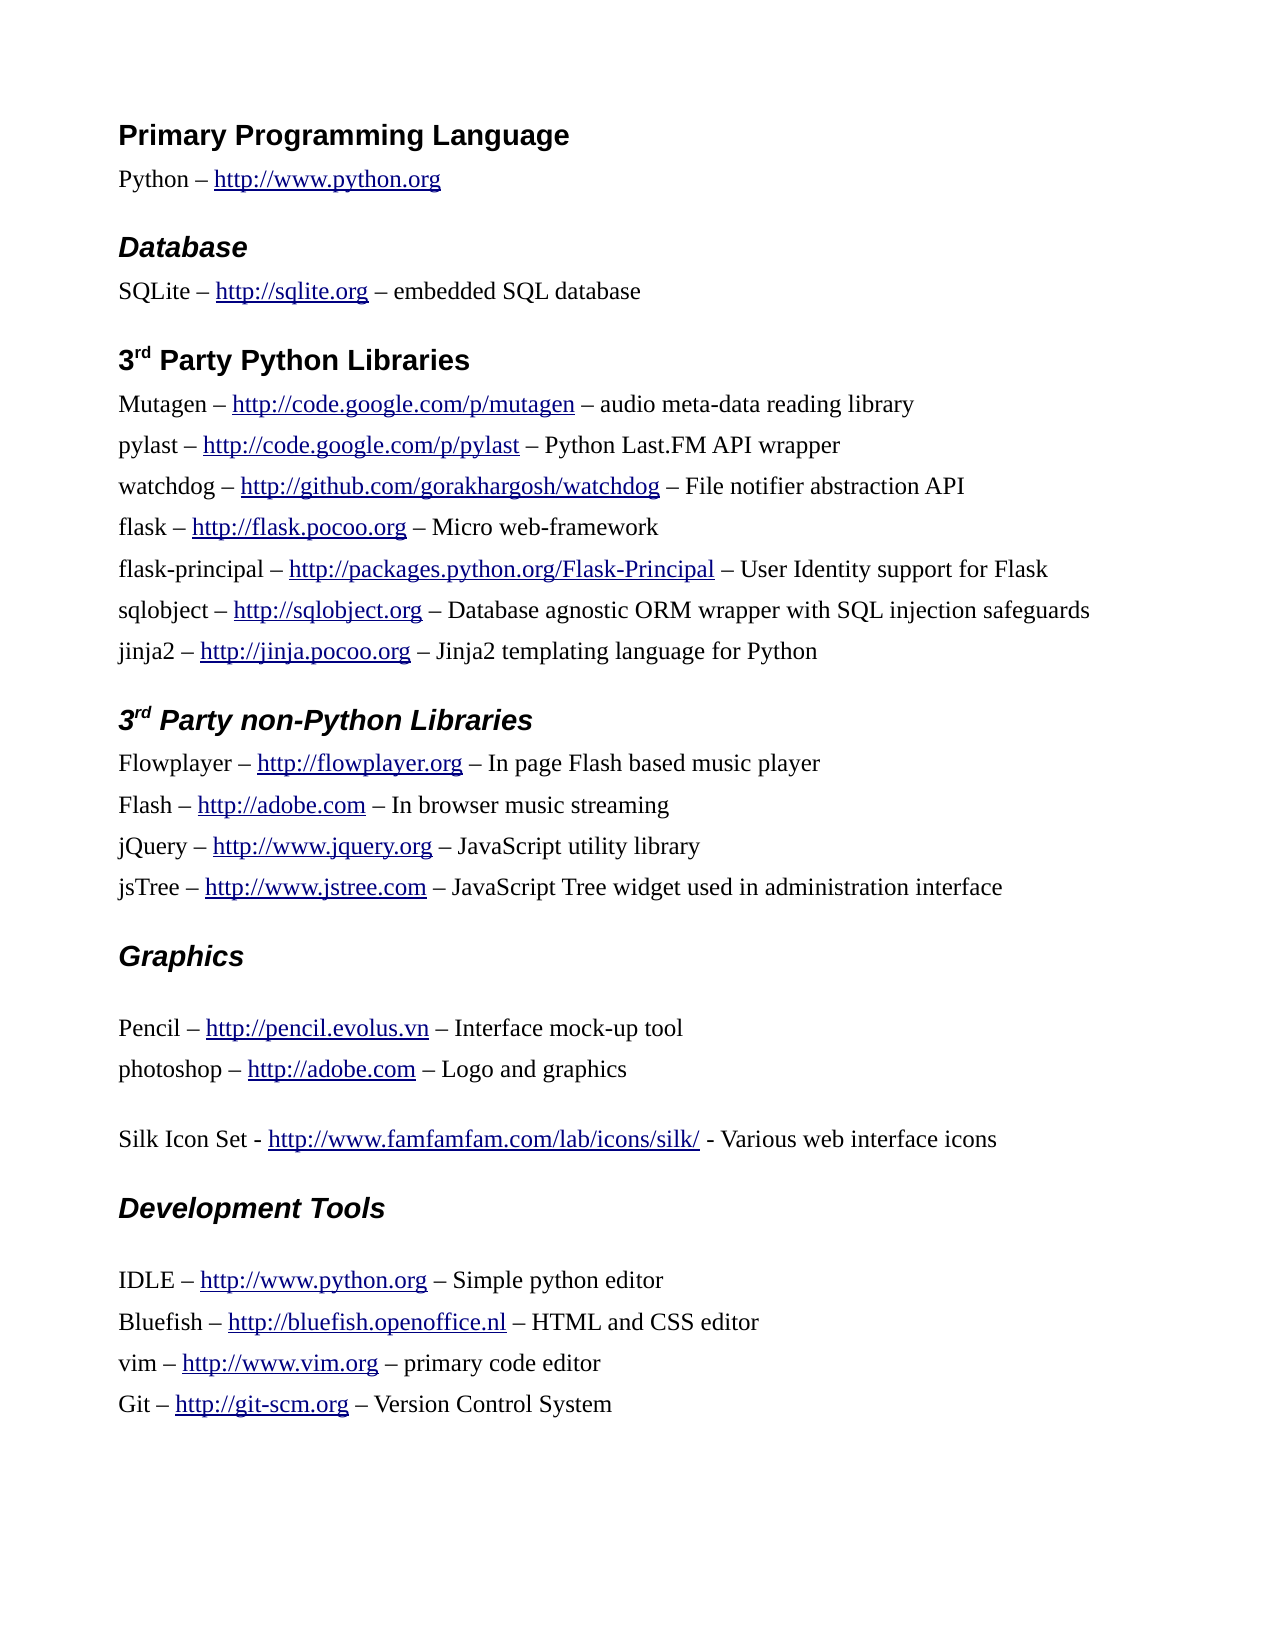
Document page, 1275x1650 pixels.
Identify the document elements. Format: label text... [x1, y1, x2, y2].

text Silk Icon Set - http://www.famfamfam.com/lab/icons/silk/ - Various web interface icons [118, 1124, 1157, 1153]
text IDLE – http://www.python.org – Simple python editor [118, 1266, 1157, 1294]
text Flowplayer – http://flowplayer.org – In page Flash based music player [118, 748, 1157, 777]
subtitle Primary Programming Language [118, 118, 1157, 152]
text Pencil – http://pencil.evolus.vn – Interface mock-up tool [118, 1013, 1157, 1042]
text Python – http://www.python.org [118, 164, 1157, 193]
text jsTree – http://www.jstree.com – JavaScript Tree widget used in administration interface [118, 872, 1157, 901]
text pylast – http://code.google.com/p/pylast – Python Last.FM API wrapper [118, 430, 1157, 459]
subtitle Development Tools [118, 1191, 1157, 1224]
text SQLite – http://sqlite.org – embedded SQL database [118, 276, 1157, 305]
text flask-principal – http://packages.python.org/Flask-Principal – User Identity support for Flask [118, 554, 1157, 582]
text watchdog – http://github.com/gorakhargosh/watchdog – File notifier abstraction API [118, 471, 1157, 500]
text Flash – http://adobe.com – In browser music streaming [118, 790, 1157, 818]
text jQuery – http://www.jquery.org – JavaScript utility library [118, 831, 1157, 860]
subtitle 3rd Party Python Libraries [118, 343, 1157, 376]
subtitle 3rd Party non-Python Libraries [118, 702, 1157, 736]
text jinja2 – http://jinja.pocoo.org – Jinja2 templating language for Python [118, 636, 1157, 665]
text sqlobject – http://sqlobject.org – Database agnostic ORM wrapper with SQL injection safeguards [118, 595, 1157, 624]
subtitle Database [118, 230, 1157, 264]
subtitle Graphics [118, 938, 1157, 972]
text photoshop – http://adobe.com – Logo and graphics [118, 1054, 1157, 1083]
text vim – http://www.vim.org – primary code editor [118, 1348, 1157, 1377]
text Bluefish – http://bluefish.openoffice.nl – HTML and CSS editor [118, 1307, 1157, 1336]
text Git – http://git-scm.org – Version Control System [118, 1389, 1157, 1418]
text Mutagen – http://code.google.com/p/mutagen – audio meta-data reading library [118, 389, 1157, 417]
text flask – http://flask.pocoo.org – Micro web-framework [118, 512, 1157, 541]
